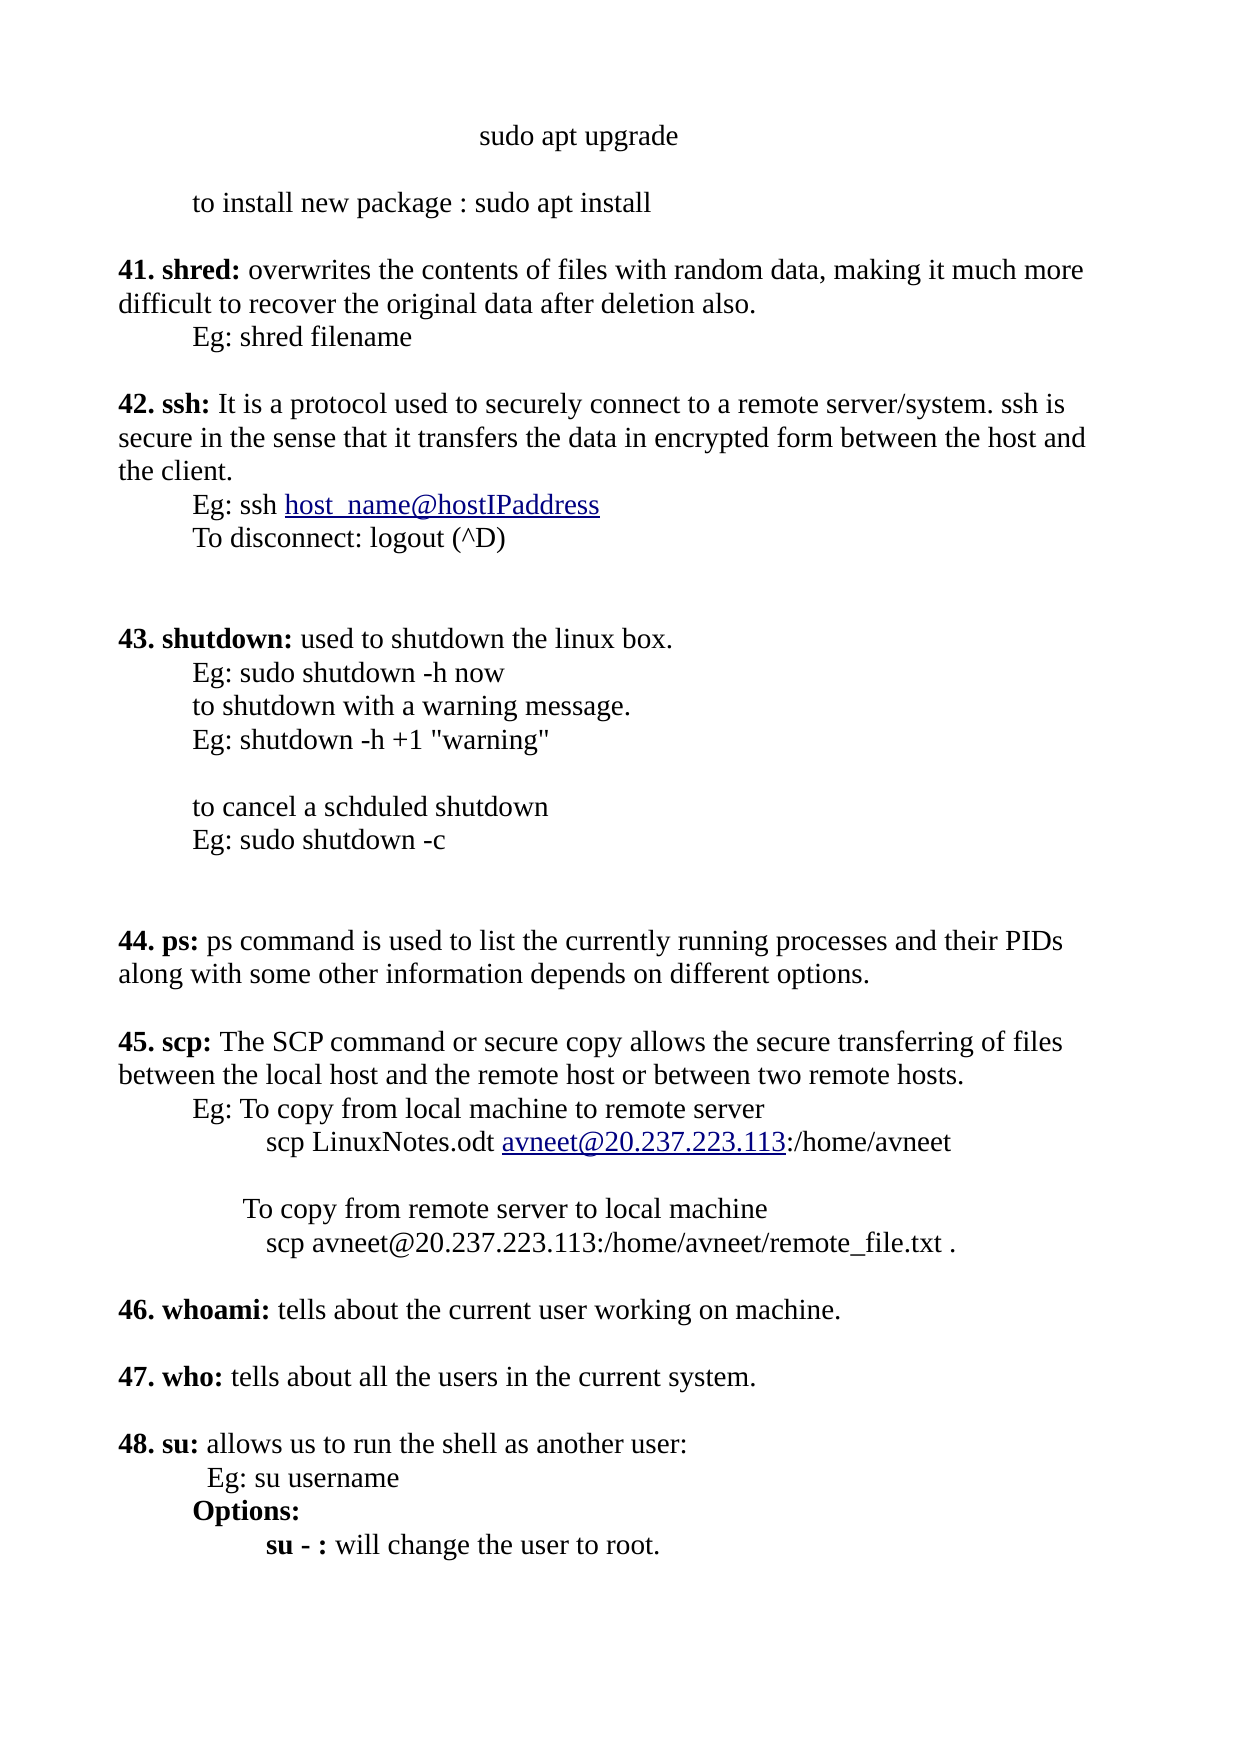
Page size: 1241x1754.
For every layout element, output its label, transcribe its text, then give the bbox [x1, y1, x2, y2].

text 43. shutdown: used to shutdown the linux box. [118, 621, 1122, 655]
text to install new package : sudo apt install [118, 185, 1122, 219]
text 45. scp: The SCP command or secure copy allows the secure transferring of files between the local host and the remote host or between two remote hosts. [118, 1024, 1122, 1091]
text su - : will change the user to root. [118, 1527, 1122, 1560]
text Eg: ssh host_name@hostIPaddress [118, 487, 1122, 521]
text sudo apt upgrade [118, 118, 1122, 152]
text to shutdown with a warning message. [118, 688, 1122, 722]
text to cancel a schduled shutdown [118, 789, 1122, 822]
text Options: [118, 1493, 1122, 1527]
text 46. whoami: tells about the current user working on machine. [118, 1292, 1122, 1326]
text Eg: su username [118, 1460, 1122, 1493]
text 44. ps: ps command is used to list the currently running processes and their PIDs along with some other information depends on different options. [118, 923, 1122, 990]
text 47. who: tells about all the users in the current system. [118, 1359, 1122, 1393]
text Eg: shutdown -h +1 "warning" [118, 722, 1122, 755]
text 41. shred: overwrites the contents of files with random data, making it much more difficult to recover the original data after deletion also. [118, 252, 1122, 319]
text To copy from remote server to local machine [118, 1191, 1122, 1225]
text Eg: To copy from local machine to remote server [118, 1091, 1122, 1124]
text To disconnect: logout (^D) [118, 521, 1122, 554]
text Eg: sudo shutdown -h now [118, 655, 1122, 688]
text Eg: shred filename [118, 319, 1122, 353]
text Eg: sudo shutdown -c [118, 822, 1122, 856]
text scp LinuxNotes.odt avneet@20.237.223.113:/home/avneet [118, 1124, 1122, 1158]
text 42. ssh: It is a protocol used to securely connect to a remote server/system. ssh is secure in the sense that it transfers the data in encrypted form between the host and the client. [118, 386, 1122, 487]
text scp avneet@20.237.223.113:/home/avneet/remote_file.txt . [118, 1225, 1122, 1258]
text 48. su: allows us to run the shell as another user: [118, 1426, 1122, 1460]
